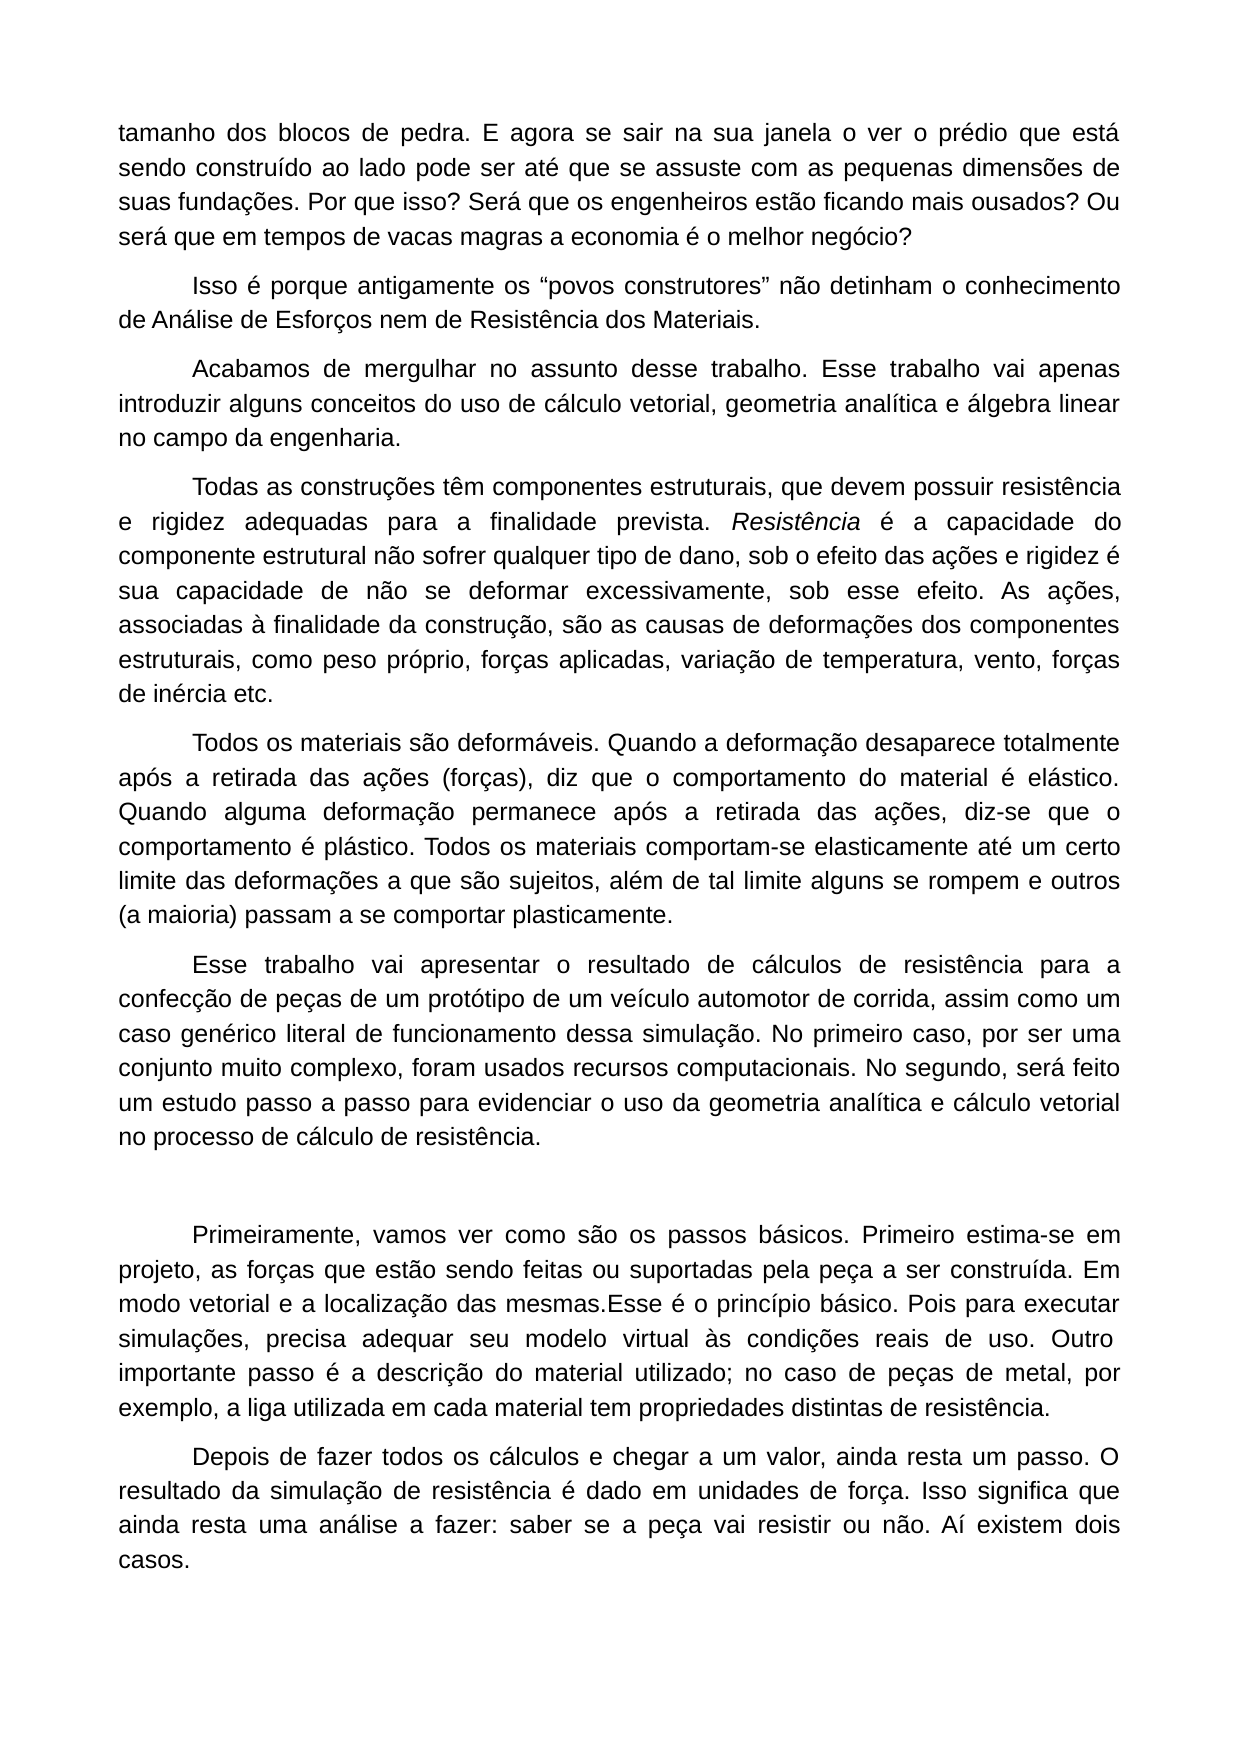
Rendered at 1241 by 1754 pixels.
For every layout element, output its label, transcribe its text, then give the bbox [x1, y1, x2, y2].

text Isso é porque antigamente os “povos construtores” não detinham o conhecimento de Análise de Esforços nem de Resistência dos Materiais. [118, 271, 1122, 334]
text Esse trabalho vai apresentar o resultado de cálculos de resistência para a confecção de peças de um protótipo de um veículo automotor de corrida, assim como um caso genérico literal de funcionamento dessa simulação. No primeiro caso, por ser uma conjunto muito complexo, foram usados recursos computacionais. No segundo, será feito um estudo passo a passo para evidenciar o uso da geometria analítica e cálculo vetorial no processo de cálculo de resistência. [118, 949, 1122, 1151]
text Primeiramente, vamos ver como são os passos básicos. Primeiro estima-se em projeto, as forças que estão sendo feitas ou suportadas pela peça a ser construída. Em modo vetorial e a localização das mesmas.Esse é o princípio básico. Pois para executar simulações, precisa adequar seu modelo virtual às condições reais de uso. Outro importante passo é a descrição do material utilizado; no caso de peças de metal, por exemplo, a liga utilizada em cada material tem propriedades distintas de resistência. [118, 1220, 1122, 1421]
text Depois de fazer todos os cálculos e chegar a um valor, ainda resta um passo. O resultado da simulação de resistência é dado em unidades de força. Isso significa que ainda resta uma análise a fazer: saber se a peça vai resistir ou não. Aí existem dois casos. [118, 1442, 1122, 1574]
text Todos os materiais são deformáveis. Quando a deformação desaparece totalmente após a retirada das ações (forças), diz que o comportamento do material é elástico. Quando alguma deformação permanece após a retirada das ações, diz-se que o comportamento é plástico. Todos os materiais comportam-se elasticamente até um certo limite das deformações a que são sujeitos, além de tal limite alguns se rompem e outros (a maioria) passam a se comportar plasticamente. [118, 728, 1122, 929]
text Todas as construções têm componentes estruturais, que devem possuir resistência e rigidez adequadas para a finalidade prevista. Resistência é a capacidade do componente estrutural não sofrer qualquer tipo de dano, sob o efeito das ações e rigidez é sua capacidade de não se deformar excessivamente, sob esse efeito. As ações, associadas à finalidade da construção, são as causas de deformações dos componentes estruturais, como peso próprio, forças aplicadas, variação de temperatura, vento, forças de inércia etc. [118, 472, 1122, 708]
text tamanho dos blocos de pedra. E agora se sair na sua janela o ver o prédio que está sendo construído ao lado pode ser até que se assuste com as pequenas dimensões de suas fundações. Por que isso? Será que os engenheiros estão ficando mais ousados? Ou será que em tempos de vacas magras a economia é o melhor negócio? [118, 118, 1122, 250]
text Acabamos de mergulhar no assunto desse trabalho. Esse trabalho vai apenas introduzir alguns conceitos do uso de cálculo vetorial, geometria analítica e álgebra linear no campo da engenharia. [118, 354, 1122, 452]
